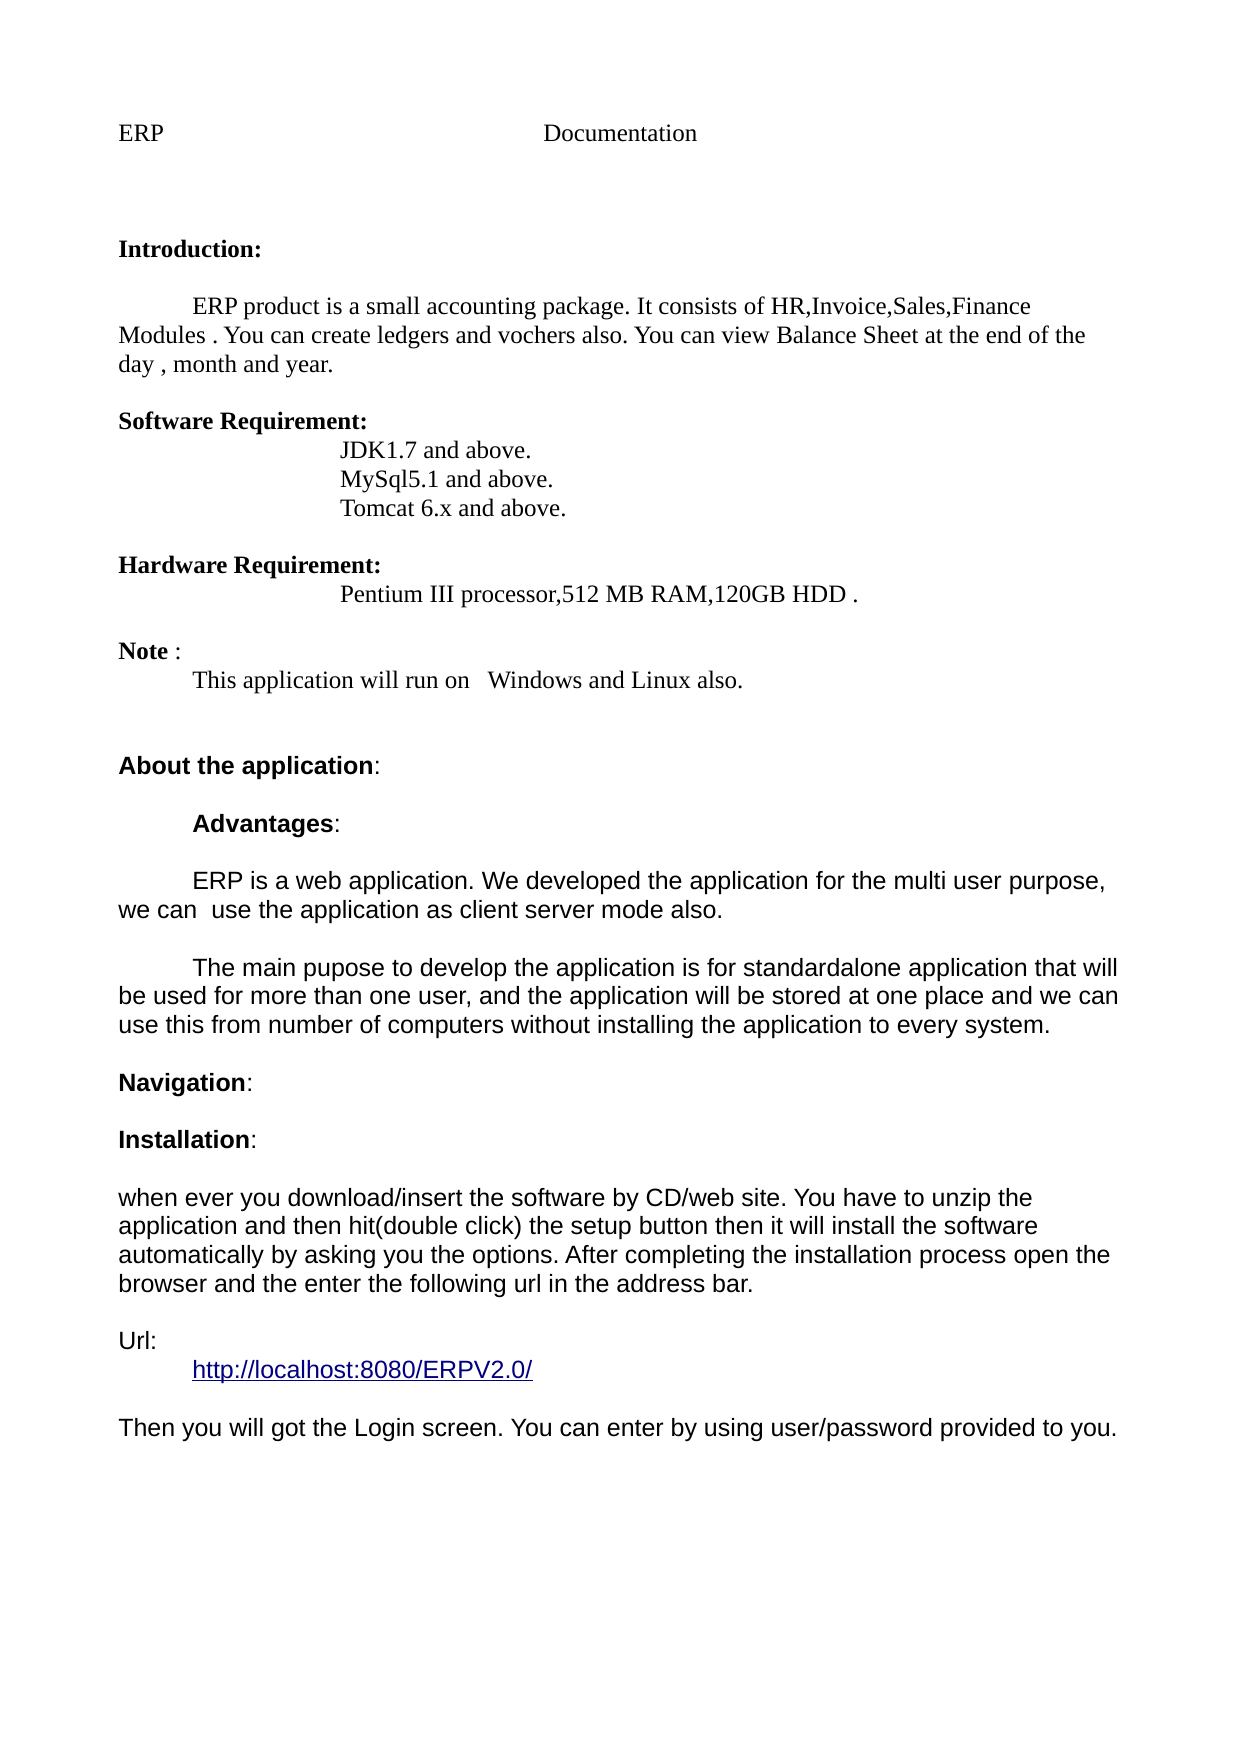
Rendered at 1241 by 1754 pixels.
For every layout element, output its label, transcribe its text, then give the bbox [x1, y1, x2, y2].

text Software Requirement: [118, 406, 1122, 435]
text About the application: [118, 751, 1122, 780]
text JDK1.7 and above. [118, 435, 1122, 464]
text Then you will got the Login screen. You can enter by using user/password provided to you. [118, 1413, 1122, 1441]
text MySql5.1 and above. [118, 464, 1122, 493]
text Installation: [118, 1125, 1122, 1154]
text ERP product is a small accounting package. It consists of HR,Invoice,Sales,Finance Modules . You can create ledgers and vochers also. You can view Balance Sheet at the end of the day , month and year. [118, 291, 1122, 378]
text Tomcat 6.x and above. [118, 493, 1122, 550]
text Hardware Requirement: [118, 550, 1122, 579]
text This application will run on Windows and Linux also. [118, 665, 1122, 694]
text Note : [118, 636, 1122, 665]
text Url: [118, 1326, 1122, 1355]
text ERP is a web application. We developed the application for the multi user purpose, we can use the application as client server mode also. [118, 866, 1122, 924]
text Navigation: [118, 1068, 1122, 1096]
text Pentium III processor,512 MB RAM,120GB HDD . [118, 579, 1122, 608]
text The main pupose to develop the application is for standardalone application that will be used for more than one user, and the application will be stored at one place and we can use this from number of computers without installing the application to every system. [118, 953, 1122, 1039]
text http://localhost:8080/ERPV2.0/ [118, 1355, 1122, 1384]
text Introduction: [118, 234, 1122, 263]
text when ever you download/insert the software by CD/web site. You have to unzip the application and then hit(double click) the setup button then it will install the software automatically by asking you the options. After completing the installation process open the browser and the enter the following url in the address bar. [118, 1183, 1122, 1298]
text Advantages: [118, 809, 1122, 838]
